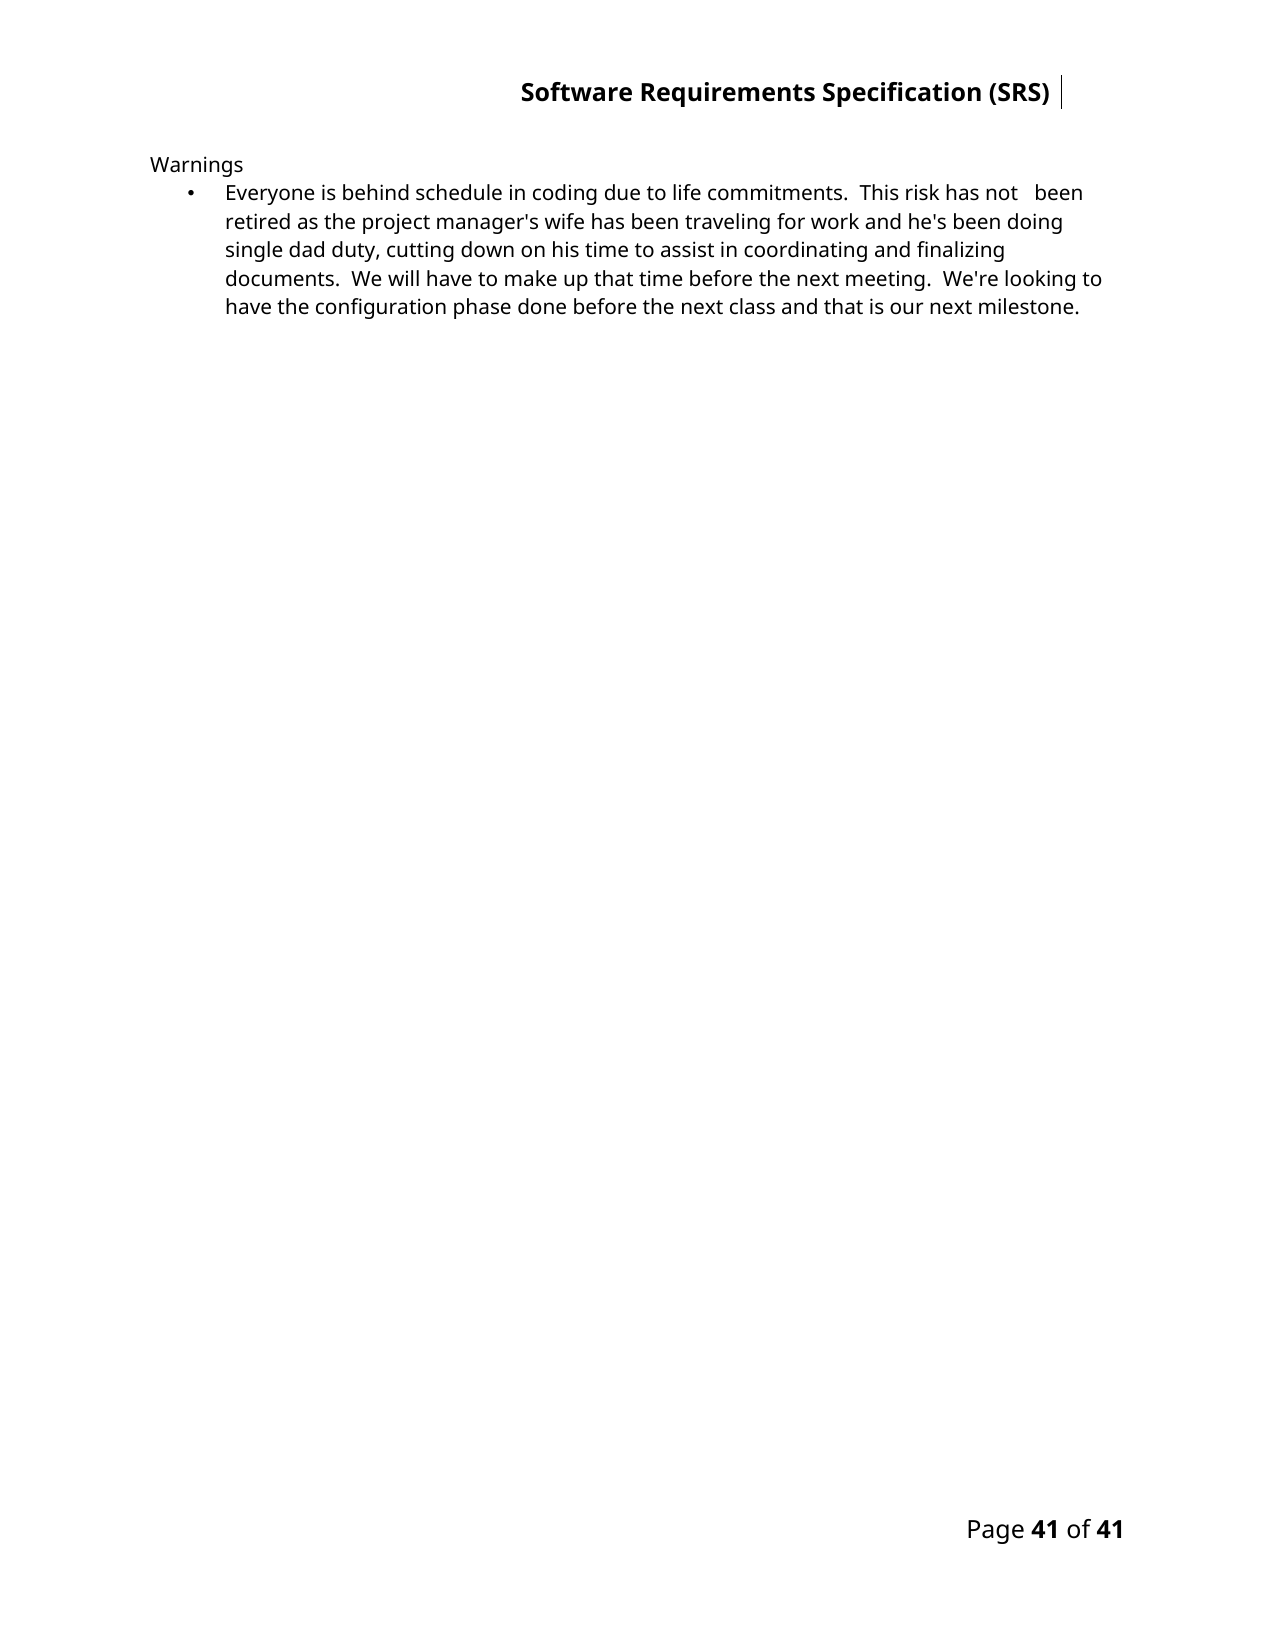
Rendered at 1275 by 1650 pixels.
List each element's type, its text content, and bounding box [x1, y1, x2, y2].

list Everyone is behind schedule in coding due to life commitments. This risk has not been retired as the project manager's wife has been traveling for work and he's been doing single dad duty, cutting down on his time to assist in coordinating and finalizing documents. We will have to make up that time before the next meeting. We're looking to have the configuration phase done before the next class and that is our next milestone. [187, 178, 1125, 321]
text Warnings [150, 150, 1125, 178]
